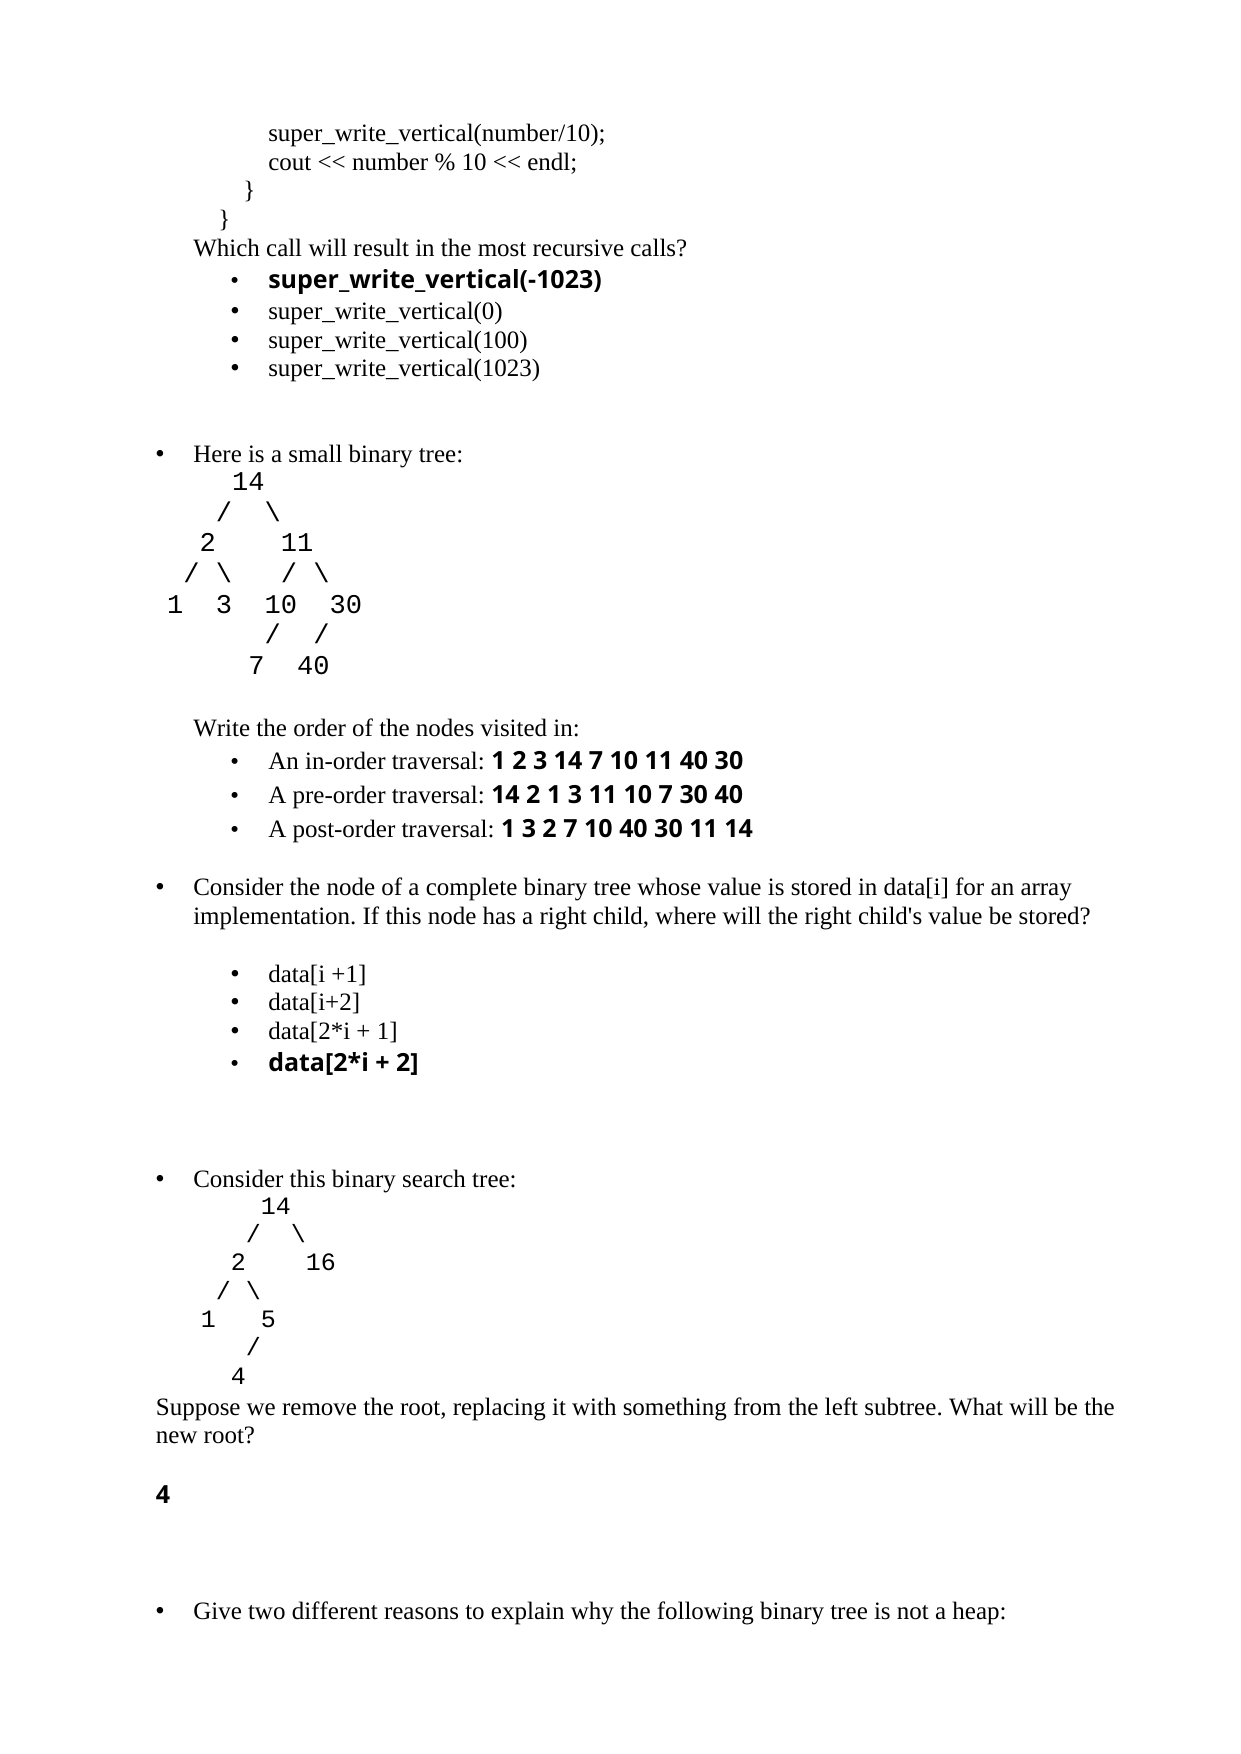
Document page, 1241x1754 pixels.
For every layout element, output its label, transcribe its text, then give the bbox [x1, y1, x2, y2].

text 14 [118, 468, 1122, 498]
list A pre-order traversal: 14 2 1 3 11 10 7 30 40 [231, 776, 1122, 810]
text 1 3 10 30 [118, 591, 1122, 621]
text / \ [118, 498, 1122, 529]
text 4 [156, 1363, 1122, 1392]
text 2 16 [156, 1250, 1122, 1278]
text / / [118, 621, 1122, 652]
list data[i +1] [231, 959, 1122, 987]
text 1 5 [156, 1307, 1122, 1335]
text / \ [156, 1278, 1122, 1307]
text 7 40 [118, 652, 1122, 713]
list super_write_vertical(-1023) [231, 262, 1122, 296]
list data[i+2] [231, 987, 1122, 1016]
list data[2*i + 2] [231, 1045, 1122, 1164]
text Which call will result in the most recursive calls? [193, 233, 1122, 262]
list super_write_vertical(0) [231, 296, 1122, 325]
list Here is a small binary tree: [156, 439, 1122, 468]
list Consider this binary search tree: [156, 1164, 1122, 1193]
text } [193, 204, 1122, 233]
text 2 11 [118, 529, 1122, 560]
text / \ / \ [118, 560, 1122, 591]
text Write the order of the nodes visited in: [193, 713, 1122, 742]
list Consider the node of a complete binary tree whose value is stored in data[i] for an array implementation. If this node has a right child, where will the right child's value be stored? [156, 872, 1122, 959]
list Give two different reasons to explain why the following binary tree is not a heap: [156, 1596, 1122, 1625]
text / [156, 1335, 1122, 1363]
text / \ [156, 1222, 1122, 1250]
list data[2*i + 1] [231, 1016, 1122, 1045]
text } [193, 176, 1122, 204]
list An in-order traversal: 1 2 3 14 7 10 11 40 30 [231, 742, 1122, 776]
text super_write_vertical(number/10); [193, 118, 1122, 147]
text Suppose we remove the root, replacing it with something from the left subtree. What will be the new root? [156, 1392, 1122, 1449]
text 14 [156, 1193, 1122, 1222]
list super_write_vertical(100) [231, 325, 1122, 353]
text cout << number % 10 << endl; [193, 147, 1122, 176]
list A post-order traversal: 1 3 2 7 10 40 30 11 14 [231, 810, 1122, 872]
text 4 [156, 1477, 1122, 1511]
list super_write_vertical(1023) [231, 353, 1122, 382]
